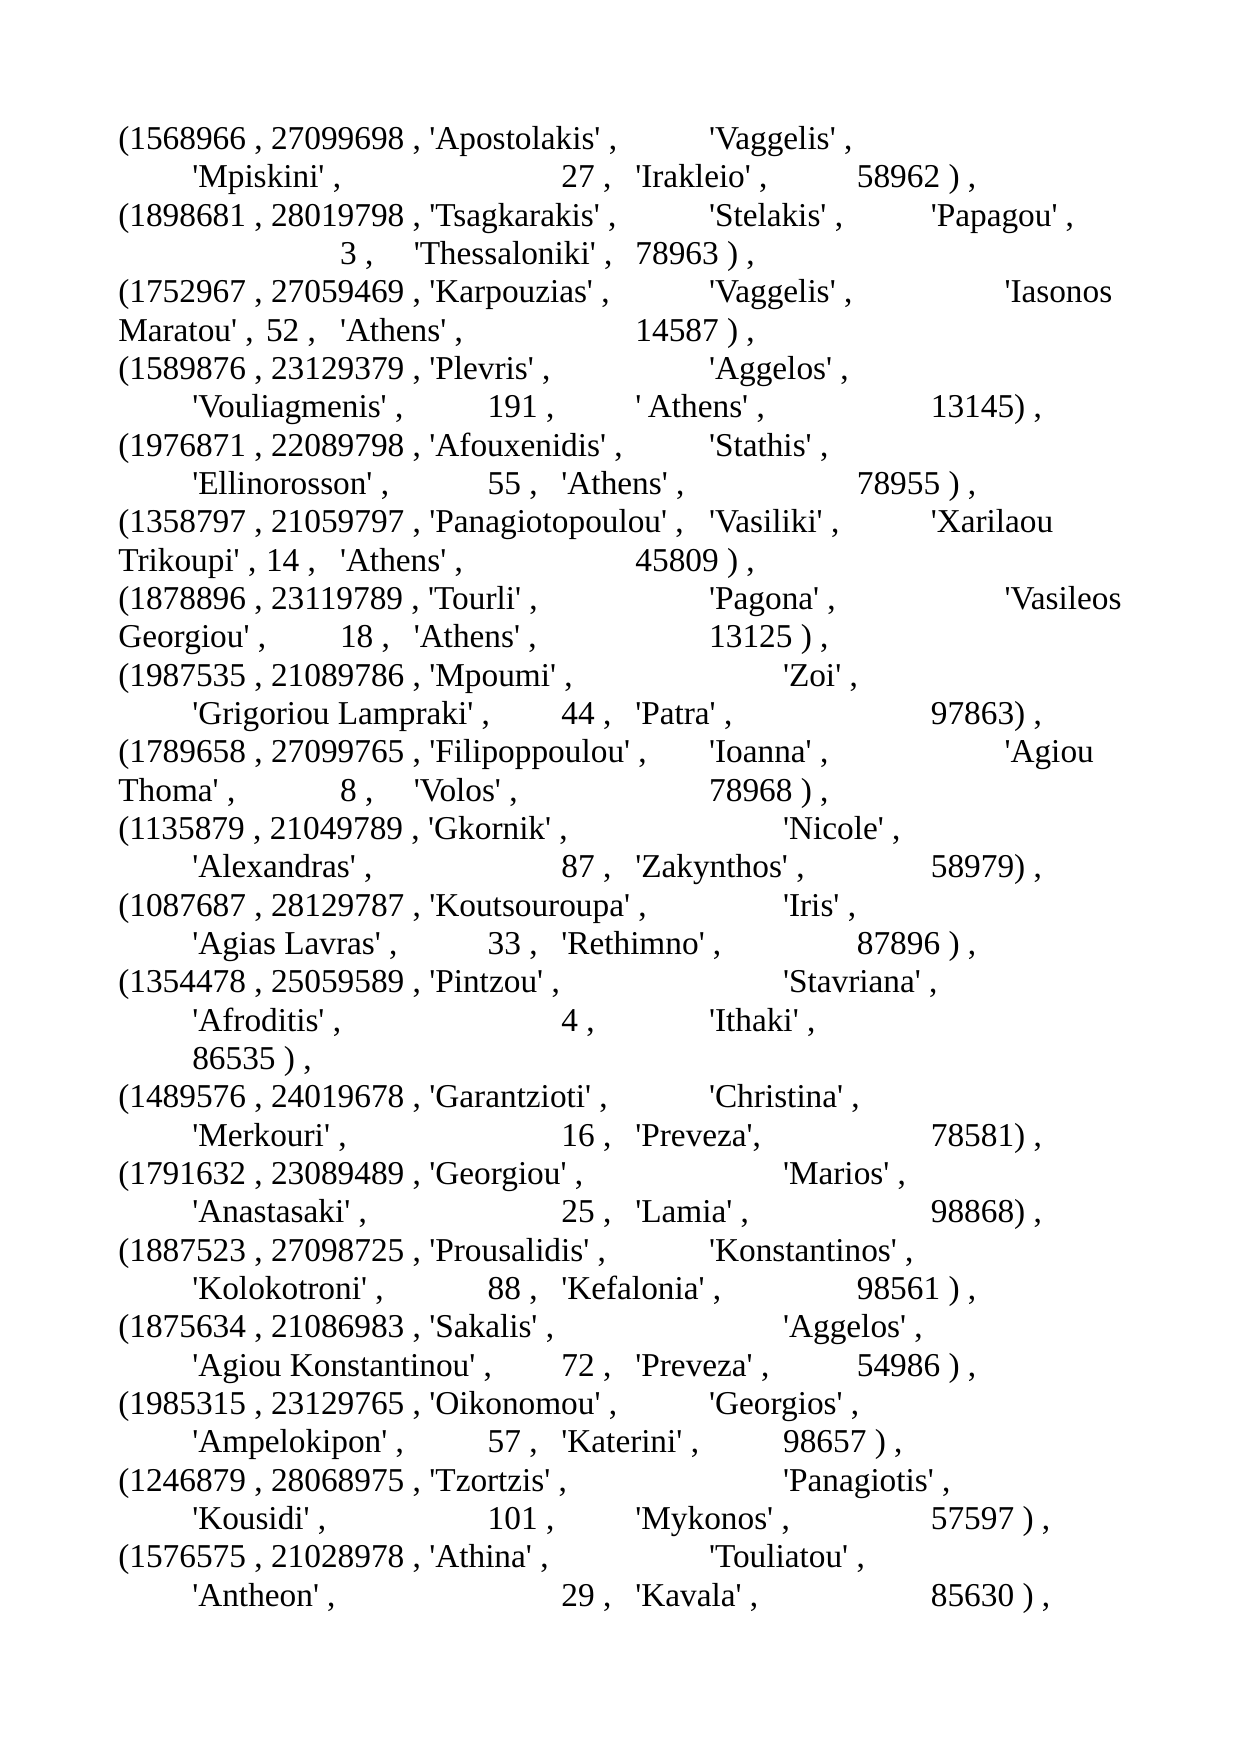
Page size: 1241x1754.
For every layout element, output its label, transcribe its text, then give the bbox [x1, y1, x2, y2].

text (1568966 , 27099698 , 'Apostolakis' , 'Vaggelis' , 'Mpiskini' , 27 , 'Irakleio' , 58962 ) , (1898681 , 28019798 , 'Tsagkarakis' , 'Stelakis' , 'Papagou' , 3 , 'Thessaloniki' , 78963 ) , (1752967 , 27059469 , 'Karpouzias' , 'Vaggelis' , 'Iasonos Maratou' , 52 , 'Athens' , 14587 ) , (1589876 , 23129379 , 'Plevris' , 'Aggelos' , 'Vouliagmenis' , 191 , ' Athens' , 13145) , (1976871 , 22089798 , 'Afouxenidis' , 'Stathis' , 'Ellinorosson' , 55 , 'Athens' , 78955 ) , (1358797 , 21059797 , 'Panagiotopoulou' , 'Vasiliki' , 'Xarilaou Trikoupi' , 14 , 'Athens' , 45809 ) , (1878896 , 23119789 , 'Tourli' , 'Pagona' , 'Vasileos Georgiou' , 18 , 'Athens' , 13125 ) , (1987535 , 21089786 , 'Mpoumi' , 'Zoi' , 'Grigoriou Lampraki' , 44 , 'Patra' , 97863) , (1789658 , 27099765 , 'Filipoppoulou' , 'Ioanna' , 'Agiou Thoma' , 8 , 'Volos' , 78968 ) , (1135879 , 21049789 , 'Gkornik' , 'Nicole' , 'Alexandras' , 87 , 'Zakynthos' , 58979) , (1087687 , 28129787 , 'Koutsouroupa' , 'Iris' , 'Agias Lavras' , 33 , 'Rethimno' , 87896 ) , (1354478 , 25059589 , 'Pintzou' , 'Stavriana' , 'Afroditis' , 4 , 'Ithaki' , 86535 ) , (1489576 , 24019678 , 'Garantzioti' , 'Christina' , 'Merkouri' , 16 , 'Preveza', 78581) , (1791632 , 23089489 , 'Georgiou' , 'Marios' , 'Anastasaki' , 25 , 'Lamia' , 98868) , (1887523 , 27098725 , 'Prousalidis' , 'Konstantinos' , 'Kolokotroni' , 88 , 'Kefalonia' , 98561 ) , (1875634 , 21086983 , 'Sakalis' , 'Aggelos' , 'Agiou Konstantinou' , 72 , 'Preveza' , 54986 ) , (1985315 , 23129765 , 'Oikonomou' , 'Georgios' , 'Ampelokipon' , 57 , 'Katerini' , 98657 ) , (1246879 , 28068975 , 'Tzortzis' , 'Panagiotis' , 'Kousidi' , 101 , 'Mykonos' , 57597 ) , (1576575 , 21028978 , 'Athina' , 'Touliatou' , 'Antheon' , 29 , 'Kavala' , 85630 ) , [118, 118, 1122, 1613]
